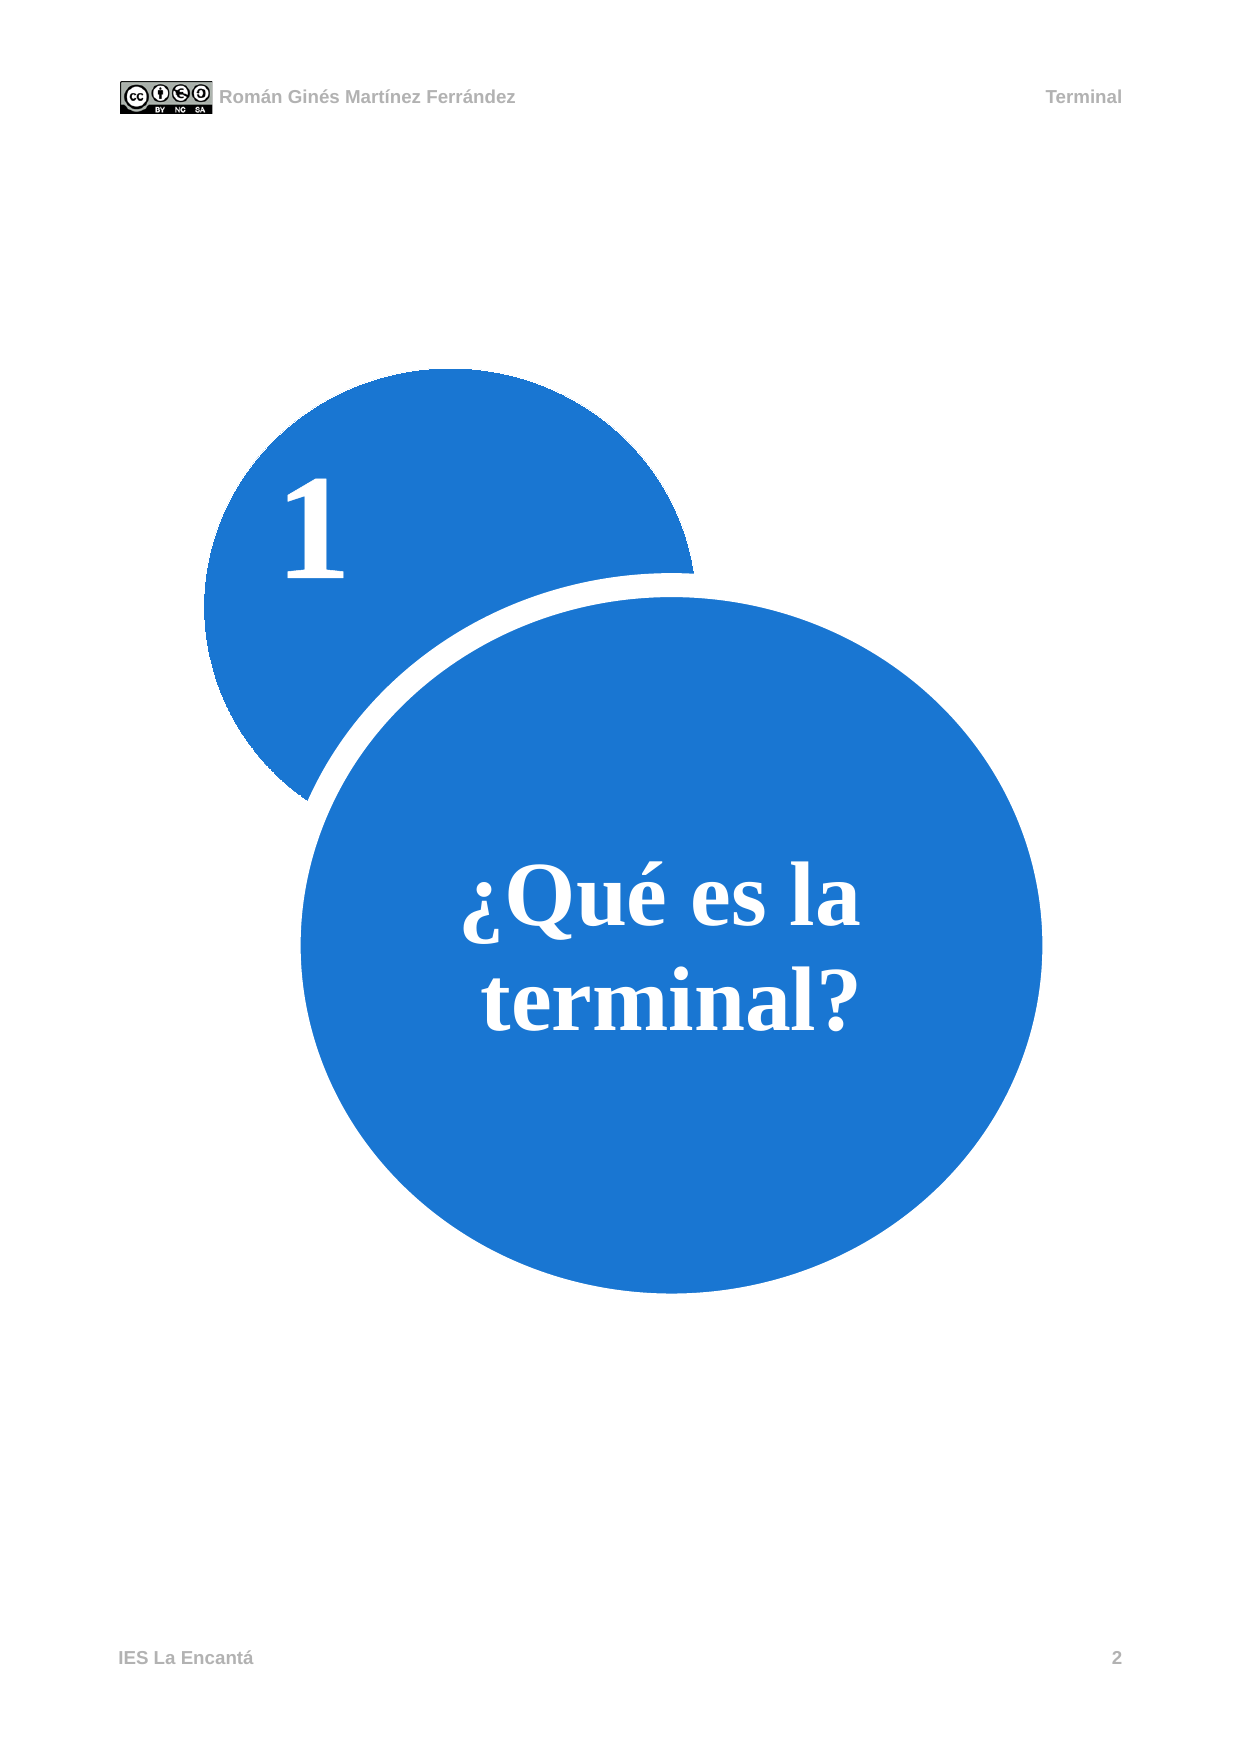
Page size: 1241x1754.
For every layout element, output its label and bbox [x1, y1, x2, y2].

picture [120, 81, 213, 114]
